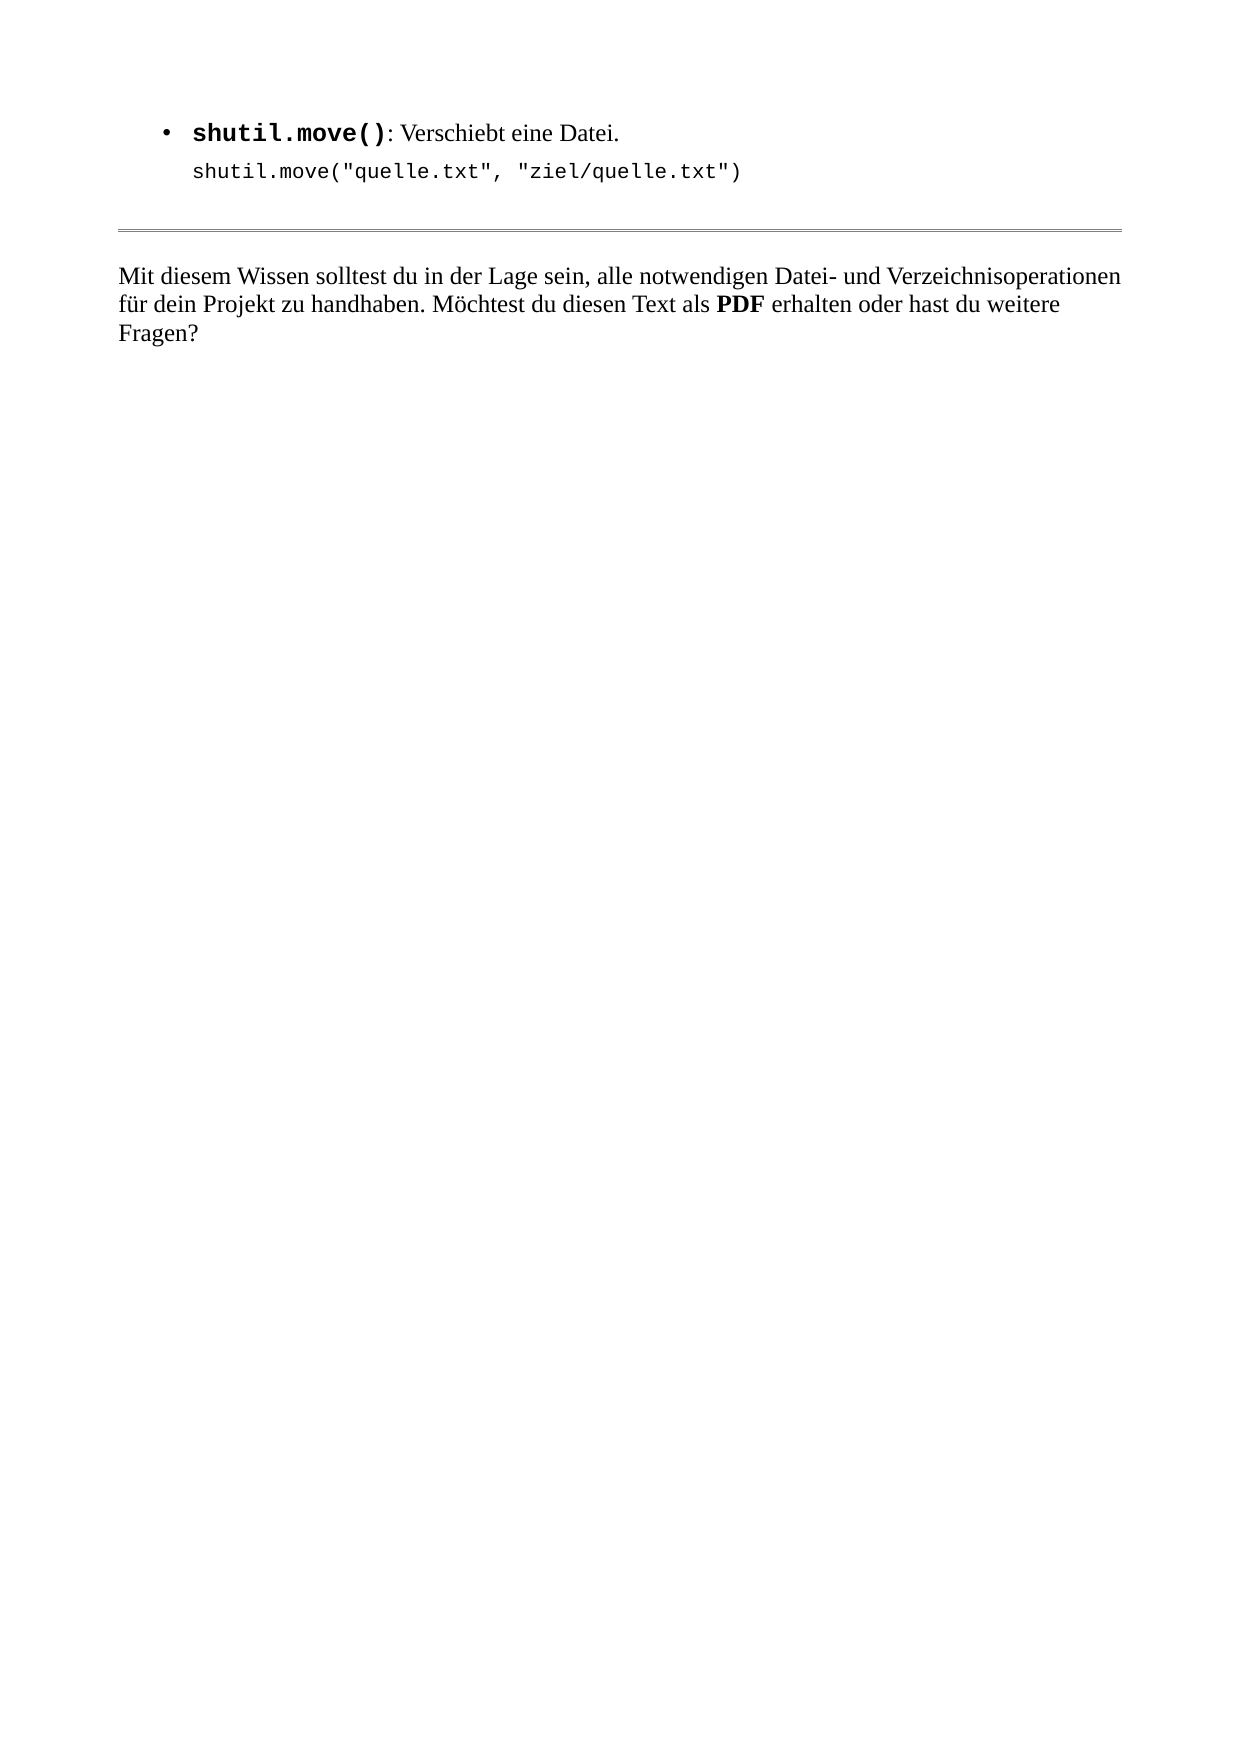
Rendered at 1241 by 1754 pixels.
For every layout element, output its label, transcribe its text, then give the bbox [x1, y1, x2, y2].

list shutil.move(): Verschiebt eine Datei. [162, 118, 1122, 149]
list shutil.move("quelle.txt", "ziel/quelle.txt") [162, 161, 1122, 185]
text Mit diesem Wissen solltest du in der Lage sein, alle notwendigen Datei- und Verzeichnisoperationen für dein Projekt zu handhaben. Möchtest du diesen Text als PDF erhalten oder hast du weitere Fragen? [118, 261, 1122, 347]
